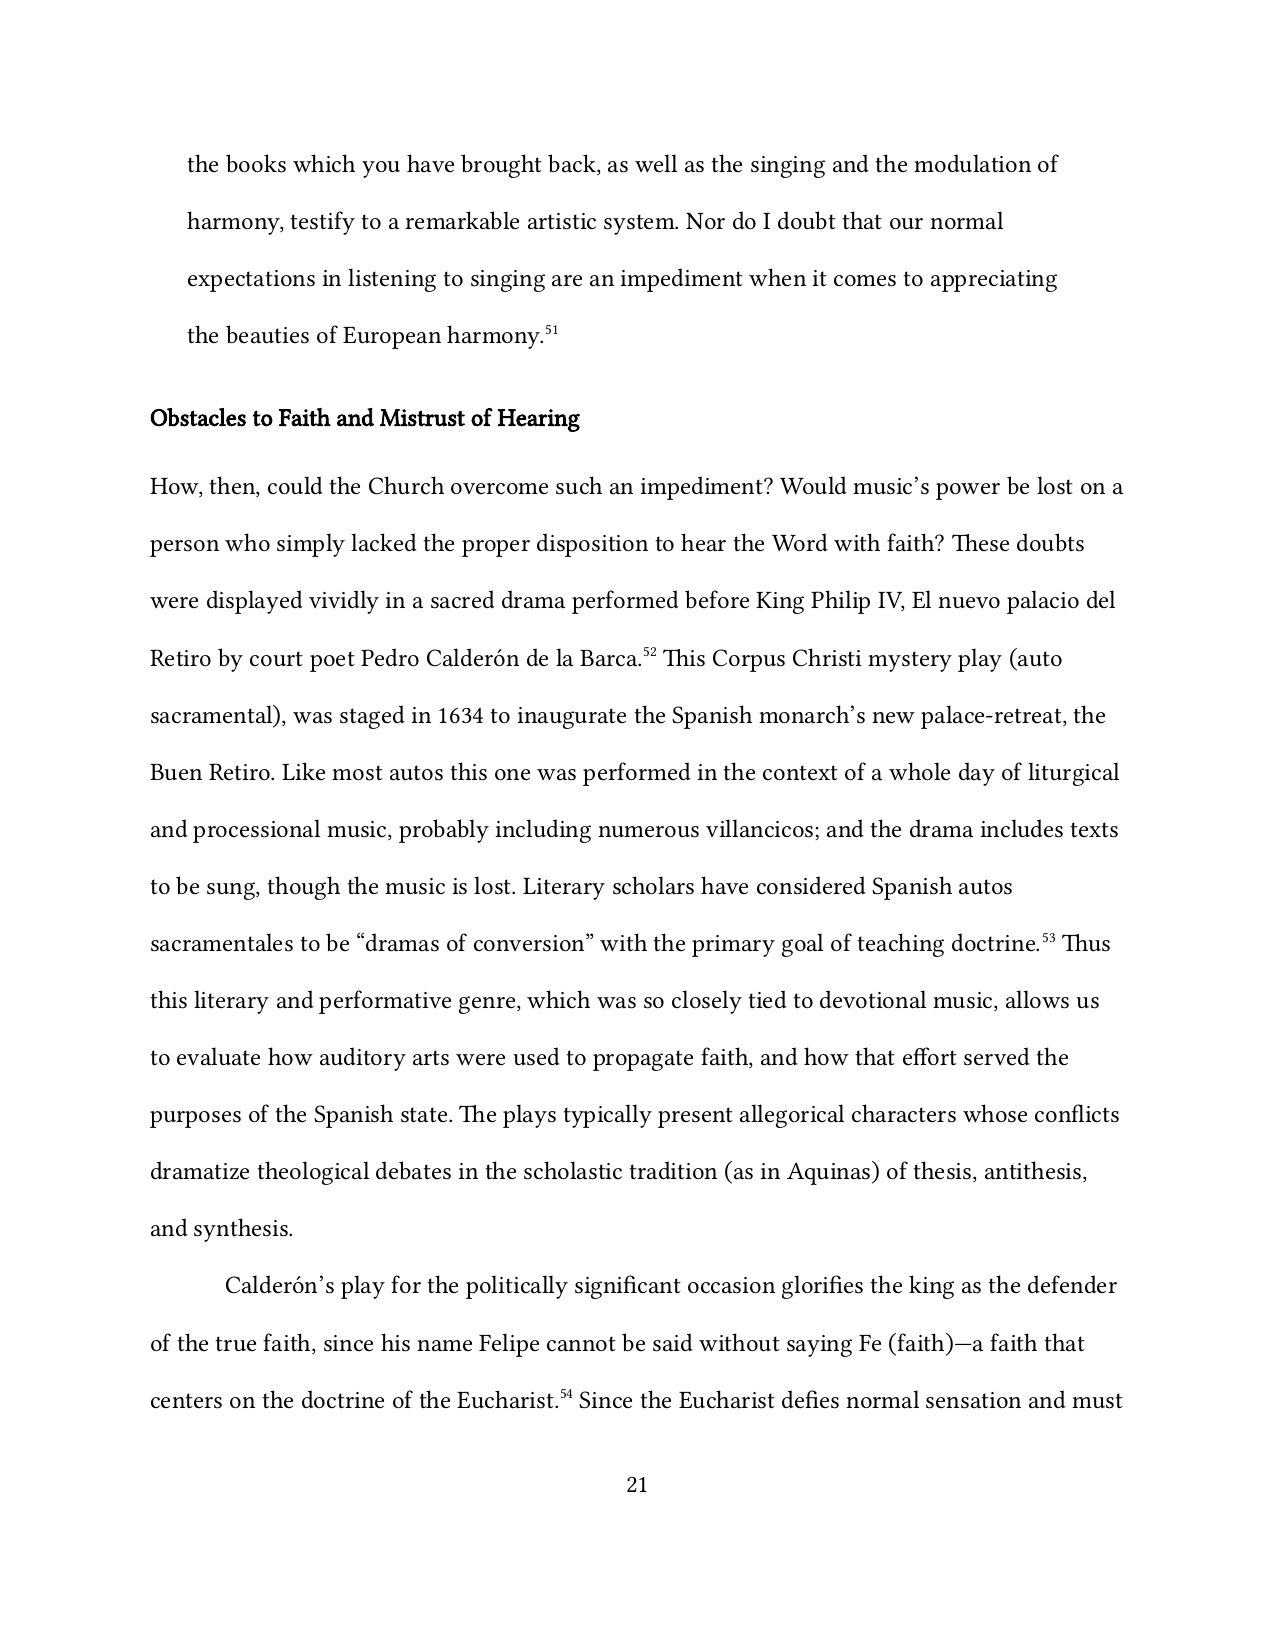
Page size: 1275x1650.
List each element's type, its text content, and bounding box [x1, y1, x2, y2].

text How, then, could the Church overcome such an impediment? Would music’s power be lost on a person who simply lacked the proper disposition to hear the Word with faith? These doubts were displayed vividly in a sacred drama performed before King Philip IV, El nuevo palacio del Retiro by court poet Pedro Calderón de la Barca. This Corpus Christi mystery play (auto sacramental), was staged in 1634 to inaugurate the Spanish monarch’s new palace-retreat, the Buen Retiro. Like most autos this one was performed in the context of a whole day of liturgical and processional music, probably including numerous villancicos; and the drama includes texts to be sung, though the music is lost. Literary scholars have considered Spanish autos sacramentales to be “dramas of conversion” with the primary goal of teaching doctrine. Thus this literary and performative genre, which was so closely tied to devotional music, allows us to evaluate how auditory arts were used to propagate faith, and how that effort served the purposes of the Spanish state. The plays typically present allegorical characters whose conflicts dramatize theological debates in the scholastic tradition (as in Aquinas) of thesis, antithesis, and synthesis. [150, 472, 1125, 1243]
text the books which you have brought back, as well as the singing and the modulation of harmony, testify to a remarkable artistic system. Nor do I doubt that our normal expectations in listening to singing are an impediment when it comes to appreciating the beauties of European harmony. [187, 150, 1087, 350]
text Calderón’s play for the politically significant occasion glorifies the king as the defender of the true faith, since his name Felipe cannot be said without saying Fe (faith)—a faith that centers on the doctrine of the Eucharist. Since the Eucharist defies normal sensation and must [150, 1271, 1125, 1414]
subtitle Obstacles to Faith and Mistrust of Hearing [150, 403, 1125, 432]
